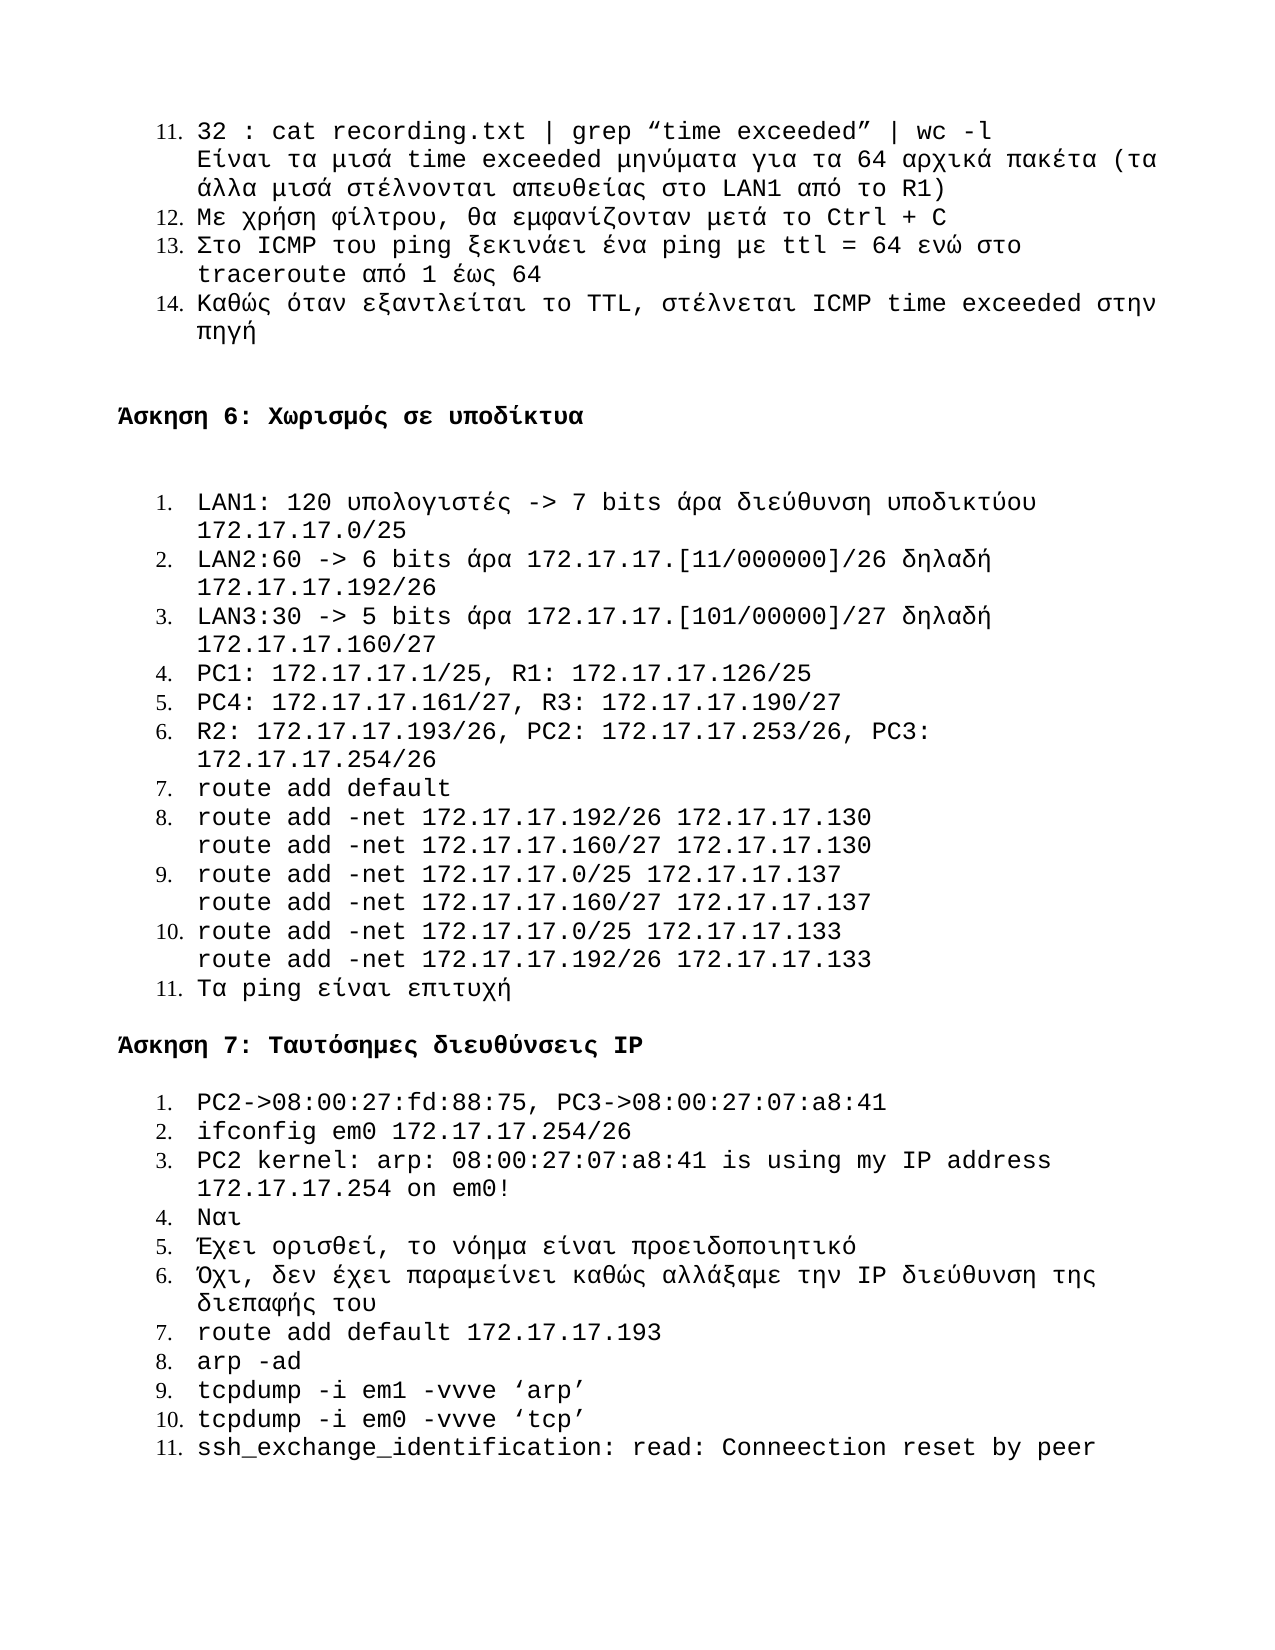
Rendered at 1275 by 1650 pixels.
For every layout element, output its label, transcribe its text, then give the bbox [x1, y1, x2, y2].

list route add -net 172.17.17.0/25 172.17.17.137 [155, 861, 1157, 890]
list PC4: 172.17.17.161/27, R3: 172.17.17.190/27 [155, 689, 1157, 718]
list tcpdump -i em1 -vvve ‘arp’ [155, 1377, 1157, 1406]
list 32 : cat recording.txt | grep “time exceeded” | wc -l [155, 118, 1157, 147]
list LAN1: 120 υπολογιστές -> 7 bits άρα διεύθυνση υποδικτύου 172.17.17.0/25 [155, 488, 1157, 546]
text Άσκηση 7: Ταυτόσημες διευθύνσεις IP [118, 1033, 1157, 1061]
list Είναι τα μισά time exceeded μηνύματα για τα 64 αρχικά πακέτα (τα άλλα μισά στέλνονται απευθείας στο LAN1 από το R1) [155, 147, 1157, 204]
list route add -net 172.17.17.192/26 172.17.17.130 [155, 804, 1157, 833]
list Στο ICMP του ping ξεκινάει ένα ping με ttl = 64 ενώ στο traceroute από 1 έως 64 [155, 232, 1157, 290]
list route add -net 172.17.17.0/25 172.17.17.133 [155, 918, 1157, 947]
list route add -net 172.17.17.160/27 172.17.17.137 [155, 890, 1157, 918]
text Άσκηση 6: Χωρισμός σε υποδίκτυα [118, 403, 1157, 432]
list arp -ad [155, 1348, 1157, 1377]
list Με χρήση φίλτρου, θα εμφανίζονταν μετά το Ctrl + C [155, 204, 1157, 232]
list route add -net 172.17.17.160/27 172.17.17.130 [155, 833, 1157, 861]
list ifconfig em0 172.17.17.254/26 [155, 1118, 1157, 1147]
list PC1: 172.17.17.1/25, R1: 172.17.17.126/25 [155, 660, 1157, 689]
list ssh_exchange_identification: read: Conneection reset by peer [155, 1434, 1157, 1463]
list R2: 172.17.17.193/26, PC2: 172.17.17.253/26, PC3: 172.17.17.254/26 [155, 718, 1157, 775]
list Ναι [155, 1204, 1157, 1233]
list route add -net 172.17.17.192/26 172.17.17.133 [155, 947, 1157, 975]
list route add default 172.17.17.193 [155, 1319, 1157, 1348]
list LAN2:60 -> 6 bits άρα 172.17.17.[11/000000]/26 δηλαδή 172.17.17.192/26 [155, 546, 1157, 603]
list Έχει ορισθεί, το νόημα είναι προειδοποιητικό [155, 1233, 1157, 1262]
list Καθώς όταν εξαντλείται το TTL, στέλνεται ICMP time exceeded στην πηγή [155, 290, 1157, 347]
list LAN3:30 -> 5 bits άρα 172.17.17.[101/00000]/27 δηλαδή [155, 603, 1157, 632]
list 172.17.17.160/27 [155, 632, 1157, 660]
list tcpdump -i em0 -vvve ‘tcp’ [155, 1406, 1157, 1434]
list Όχι, δεν έχει παραμείνει καθώς αλλάξαμε την IP διεύθυνση της διεπαφής του [155, 1262, 1157, 1319]
list PC2 kernel: arp: 08:00:27:07:a8:41 is using my IP address 172.17.17.254 on em0! [155, 1147, 1157, 1204]
list PC2->08:00:27:fd:88:75, PC3->08:00:27:07:a8:41 [155, 1089, 1157, 1118]
list route add default [155, 775, 1157, 804]
list Τα ping είναι επιτυχή [155, 975, 1157, 1004]
